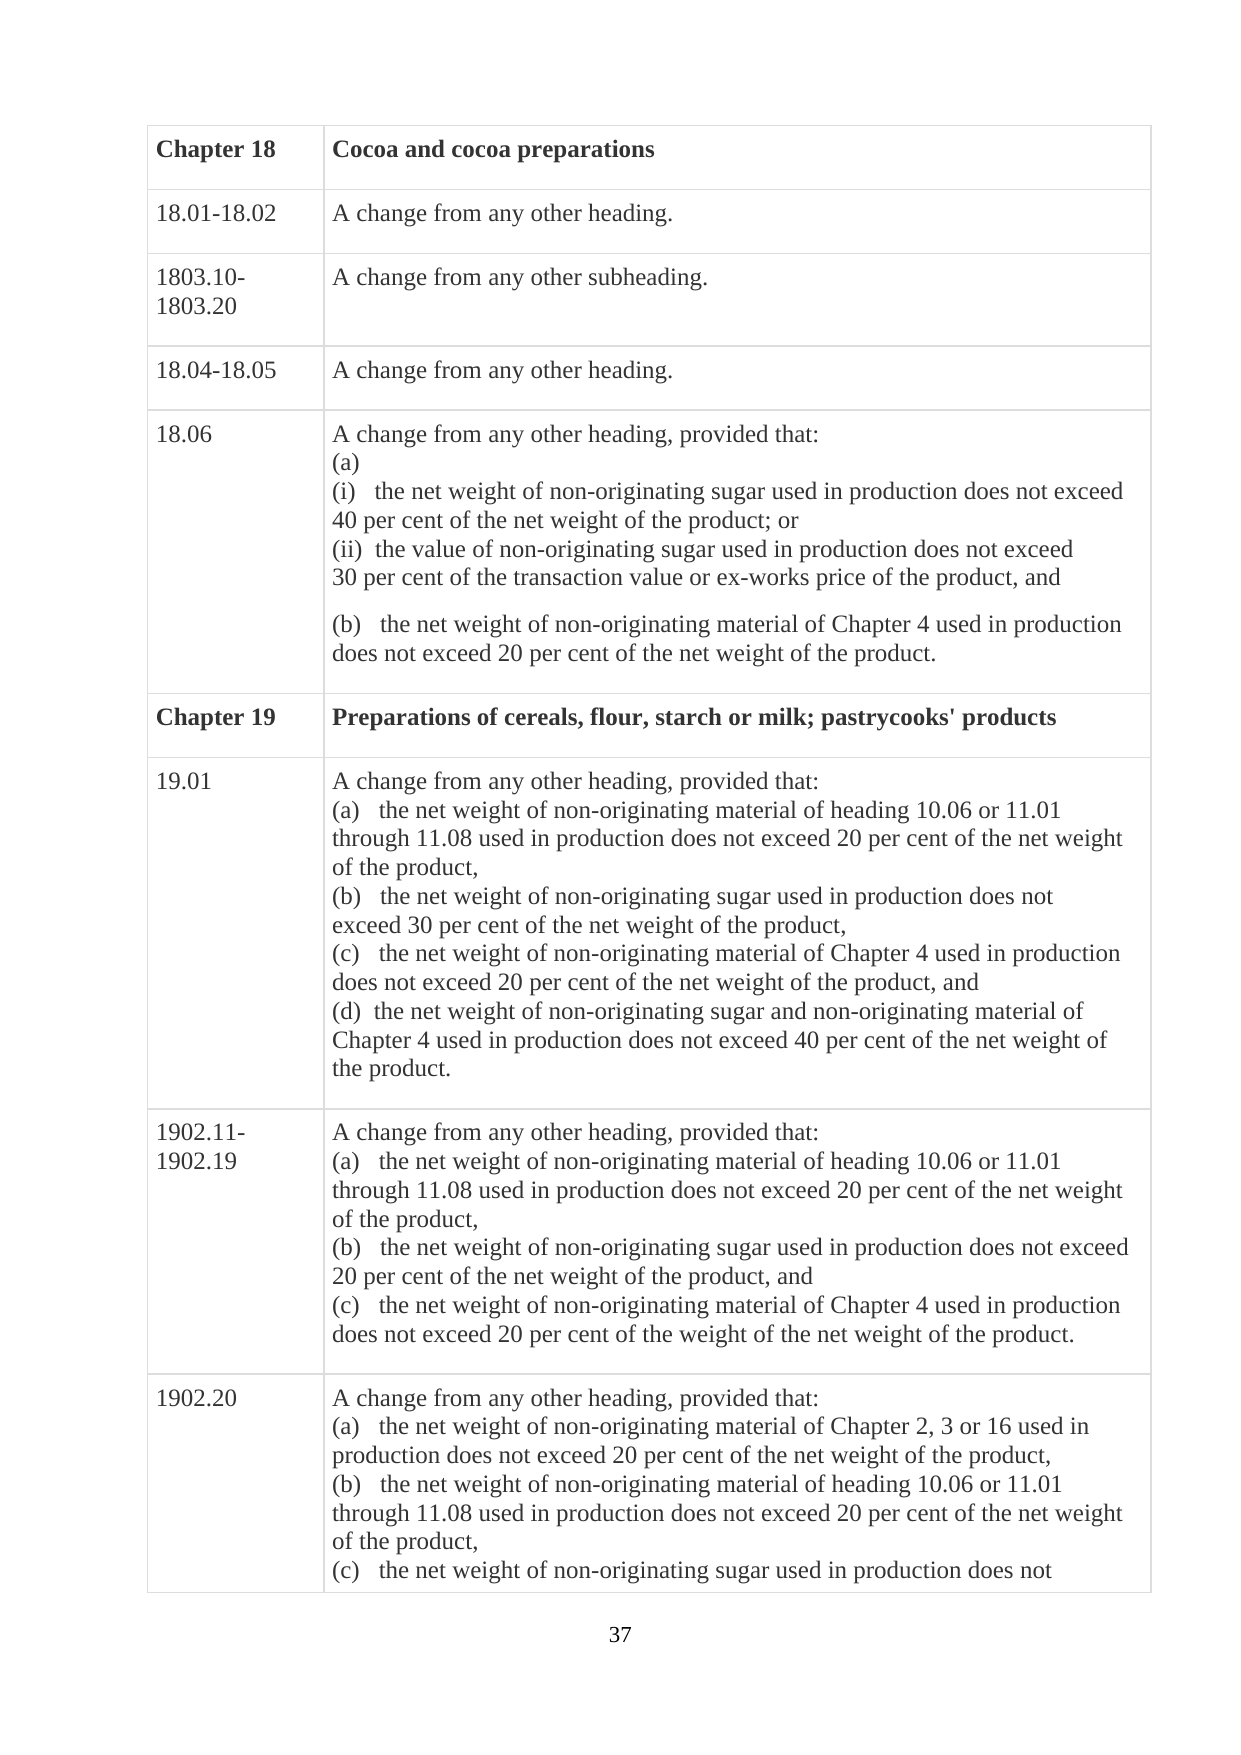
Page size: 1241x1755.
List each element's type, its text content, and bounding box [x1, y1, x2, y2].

table_cell 18.06 [148, 411, 323, 693]
table_cell A change from any other heading, provided that: (a) (i) the net weight of non-originating sugar used in production does not exceed 40 per cent of the net weight of the product; or (ii) the value of non-originating sugar used in production does not exceed 30 per cent of the transaction value or ex-works price of the product, and (b) the net weight of non-originating material of Chapter 4 used in production does not exceed 20 per cent of the net weight of the product. [325, 411, 1150, 693]
table_cell A change from any other heading. [325, 190, 1150, 253]
table_cell 1902.20 [148, 1375, 323, 1592]
table_cell 1902.11-1902.19 [148, 1110, 323, 1373]
table_cell A change from any other heading, provided that: (a) the net weight of non-originating material of heading 10.06 or 11.01 through 11.08 used in production does not exceed 20 per cent of the net weight of the product, (b) the net weight of non-originating sugar used in production does not exceed 30 per cent of the net weight of the product, (c) the net weight of non-originating material of Chapter 4 used in production does not exceed 20 per cent of the net weight of the product, and (d) the net weight of non-originating sugar and non-originating material of Chapter 4 used in production does not exceed 40 per cent of the net weight of the product. [325, 758, 1150, 1108]
table_cell 1803.10-1803.20 [148, 254, 323, 345]
table_cell A change from any other heading, provided that: (a) the net weight of non-originating material of heading 10.06 or 11.01 through 11.08 used in production does not exceed 20 per cent of the net weight of the product, (b) the net weight of non-originating sugar used in production does not exceed 20 per cent of the net weight of the product, and (c) the net weight of non-originating material of Chapter 4 used in production does not exceed 20 per cent of the weight of the net weight of the product. [325, 1110, 1150, 1373]
table_cell A change from any other heading. [325, 347, 1150, 409]
table_cell 18.01-18.02 [148, 190, 323, 253]
table_cell Preparations of cereals, flour, starch or milk; pastrycooks' products [325, 694, 1150, 757]
table_cell Chapter 19 [148, 694, 323, 757]
table_cell Cocoa and cocoa preparations [325, 126, 1150, 189]
table_cell A change from any other heading, provided that: (a) the net weight of non-originating material of Chapter 2, 3 or 16 used in production does not exceed 20 per cent of the net weight of the product, (b) the net weight of non-originating material of heading 10.06 or 11.01 through 11.08 used in production does not exceed 20 per cent of the net weight of the product, (c) the net weight of non-originating sugar used in production does not [325, 1375, 1150, 1592]
table_cell A change from any other subheading. [325, 254, 1150, 345]
table_cell Chapter 18 [148, 126, 323, 189]
table_cell 18.04-18.05 [148, 347, 323, 409]
table_cell 19.01 [148, 758, 323, 1108]
